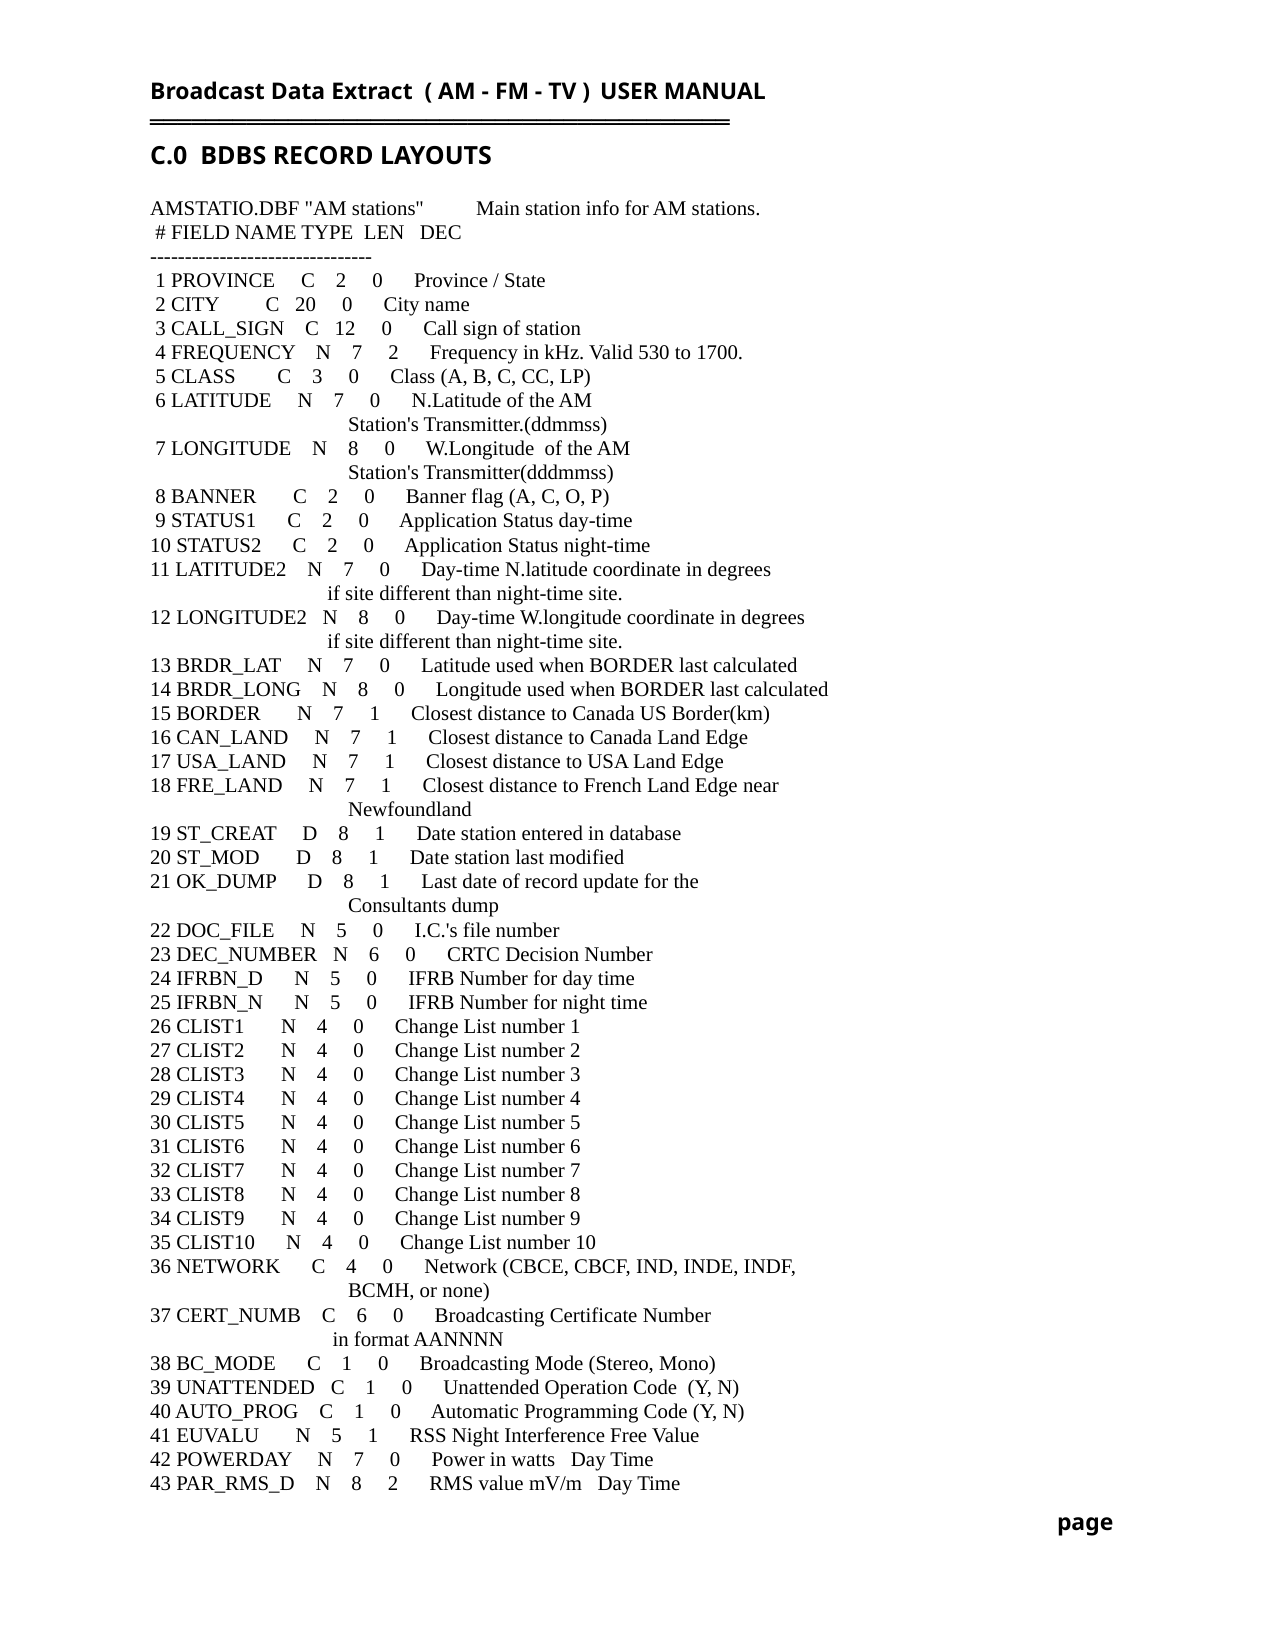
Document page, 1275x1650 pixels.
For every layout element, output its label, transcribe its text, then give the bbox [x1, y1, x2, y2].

text if site different than night-time site. [150, 629, 1200, 653]
text Station's Transmitter(dddmmss) [150, 460, 1200, 484]
text 6 LATITUDE N 7 0 N.Latitude of the AM [150, 388, 1200, 412]
text 7 LONGITUDE N 8 0 W.Longitude of the AM [150, 436, 1200, 460]
text Newfoundland [150, 797, 1200, 821]
text 41 EUVALU N 5 1 RSS Night Interference Free Value [150, 1423, 1200, 1447]
text 9 STATUS1 C 2 0 Application Status day-time [150, 508, 1200, 532]
text 8 BANNER C 2 0 Banner flag (A, C, O, P) [150, 484, 1200, 508]
text 38 BC_MODE C 1 0 Broadcasting Mode (Stereo, Mono) [150, 1351, 1200, 1375]
text 27 CLIST2 N 4 0 Change List number 2 [150, 1038, 1200, 1062]
text -------------------------------- [150, 244, 1200, 268]
text 18 FRE_LAND N 7 1 Closest distance to French Land Edge near [150, 773, 1200, 797]
text 31 CLIST6 N 4 0 Change List number 6 [150, 1134, 1200, 1158]
text 14 BRDR_LONG N 8 0 Longitude used when BORDER last calculated [150, 677, 1200, 701]
text 12 LONGITUDE2 N 8 0 Day-time W.longitude coordinate in degrees [150, 605, 1200, 629]
text 11 LATITUDE2 N 7 0 Day-time N.latitude coordinate in degrees [150, 557, 1200, 581]
text 20 ST_MOD D 8 1 Date station last modified [150, 845, 1200, 869]
text 37 CERT_NUMB C 6 0 Broadcasting Certificate Number [150, 1302, 1200, 1327]
text 15 BORDER N 7 1 Closest distance to Canada US Border(km) [150, 701, 1200, 725]
text 19 ST_CREAT D 8 1 Date station entered in database [150, 821, 1200, 845]
text 3 CALL_SIGN C 12 0 Call sign of station [150, 316, 1200, 340]
text 40 AUTO_PROG C 1 0 Automatic Programming Code (Y, N) [150, 1399, 1200, 1423]
text 23 DEC_NUMBER N 6 0 CRTC Decision Number [150, 942, 1200, 966]
text 26 CLIST1 N 4 0 Change List number 1 [150, 1014, 1200, 1038]
text 30 CLIST5 N 4 0 Change List number 5 [150, 1110, 1200, 1134]
text 5 CLASS C 3 0 Class (A, B, C, CC, LP) [150, 364, 1200, 388]
text 10 STATUS2 C 2 0 Application Status night-time [150, 532, 1200, 557]
text C.0 BDBS RECORD LAYOUTS [150, 137, 1200, 172]
text 42 POWERDAY N 7 0 Power in watts Day Time [150, 1447, 1200, 1471]
text 22 DOC_FILE N 5 0 I.C.'s file number [150, 917, 1200, 942]
text Station's Transmitter.(ddmmss) [150, 412, 1200, 436]
text 43 PAR_RMS_D N 8 2 RMS value mV/m Day Time [150, 1471, 1200, 1495]
text 24 IFRBN_D N 5 0 IFRB Number for day time [150, 966, 1200, 990]
text 13 BRDR_LAT N 7 0 Latitude used when BORDER last calculated [150, 653, 1200, 677]
text BCMH, or none) [150, 1278, 1200, 1302]
text 17 USA_LAND N 7 1 Closest distance to USA Land Edge [150, 749, 1200, 773]
text 2 CITY C 20 0 City name [150, 292, 1200, 316]
text 36 NETWORK C 4 0 Network (CBCE, CBCF, IND, INDE, INDF, [150, 1254, 1200, 1278]
text 1 PROVINCE C 2 0 Province / State [150, 268, 1200, 292]
text 29 CLIST4 N 4 0 Change List number 4 [150, 1086, 1200, 1110]
text 4 FREQUENCY N 7 2 Frequency in kHz. Valid 530 to 1700. [150, 340, 1200, 364]
text 39 UNATTENDED C 1 0 Unattended Operation Code (Y, N) [150, 1375, 1200, 1399]
text 25 IFRBN_N N 5 0 IFRB Number for night time [150, 990, 1200, 1014]
text 32 CLIST7 N 4 0 Change List number 7 [150, 1158, 1200, 1182]
text AMSTATIO.DBF "AM stations" Main station info for AM stations. [150, 196, 1200, 220]
text in format AANNNN [150, 1327, 1200, 1351]
text 35 CLIST10 N 4 0 Change List number 10 [150, 1230, 1200, 1254]
text 16 CAN_LAND N 7 1 Closest distance to Canada Land Edge [150, 725, 1200, 749]
text Consultants dump [150, 893, 1200, 917]
text if site different than night-time site. [150, 581, 1200, 605]
text # FIELD NAME TYPE LEN DEC [150, 220, 1200, 244]
text 21 OK_DUMP D 8 1 Last date of record update for the [150, 869, 1200, 893]
text 33 CLIST8 N 4 0 Change List number 8 [150, 1182, 1200, 1206]
text 34 CLIST9 N 4 0 Change List number 9 [150, 1206, 1200, 1230]
text 28 CLIST3 N 4 0 Change List number 3 [150, 1062, 1200, 1086]
